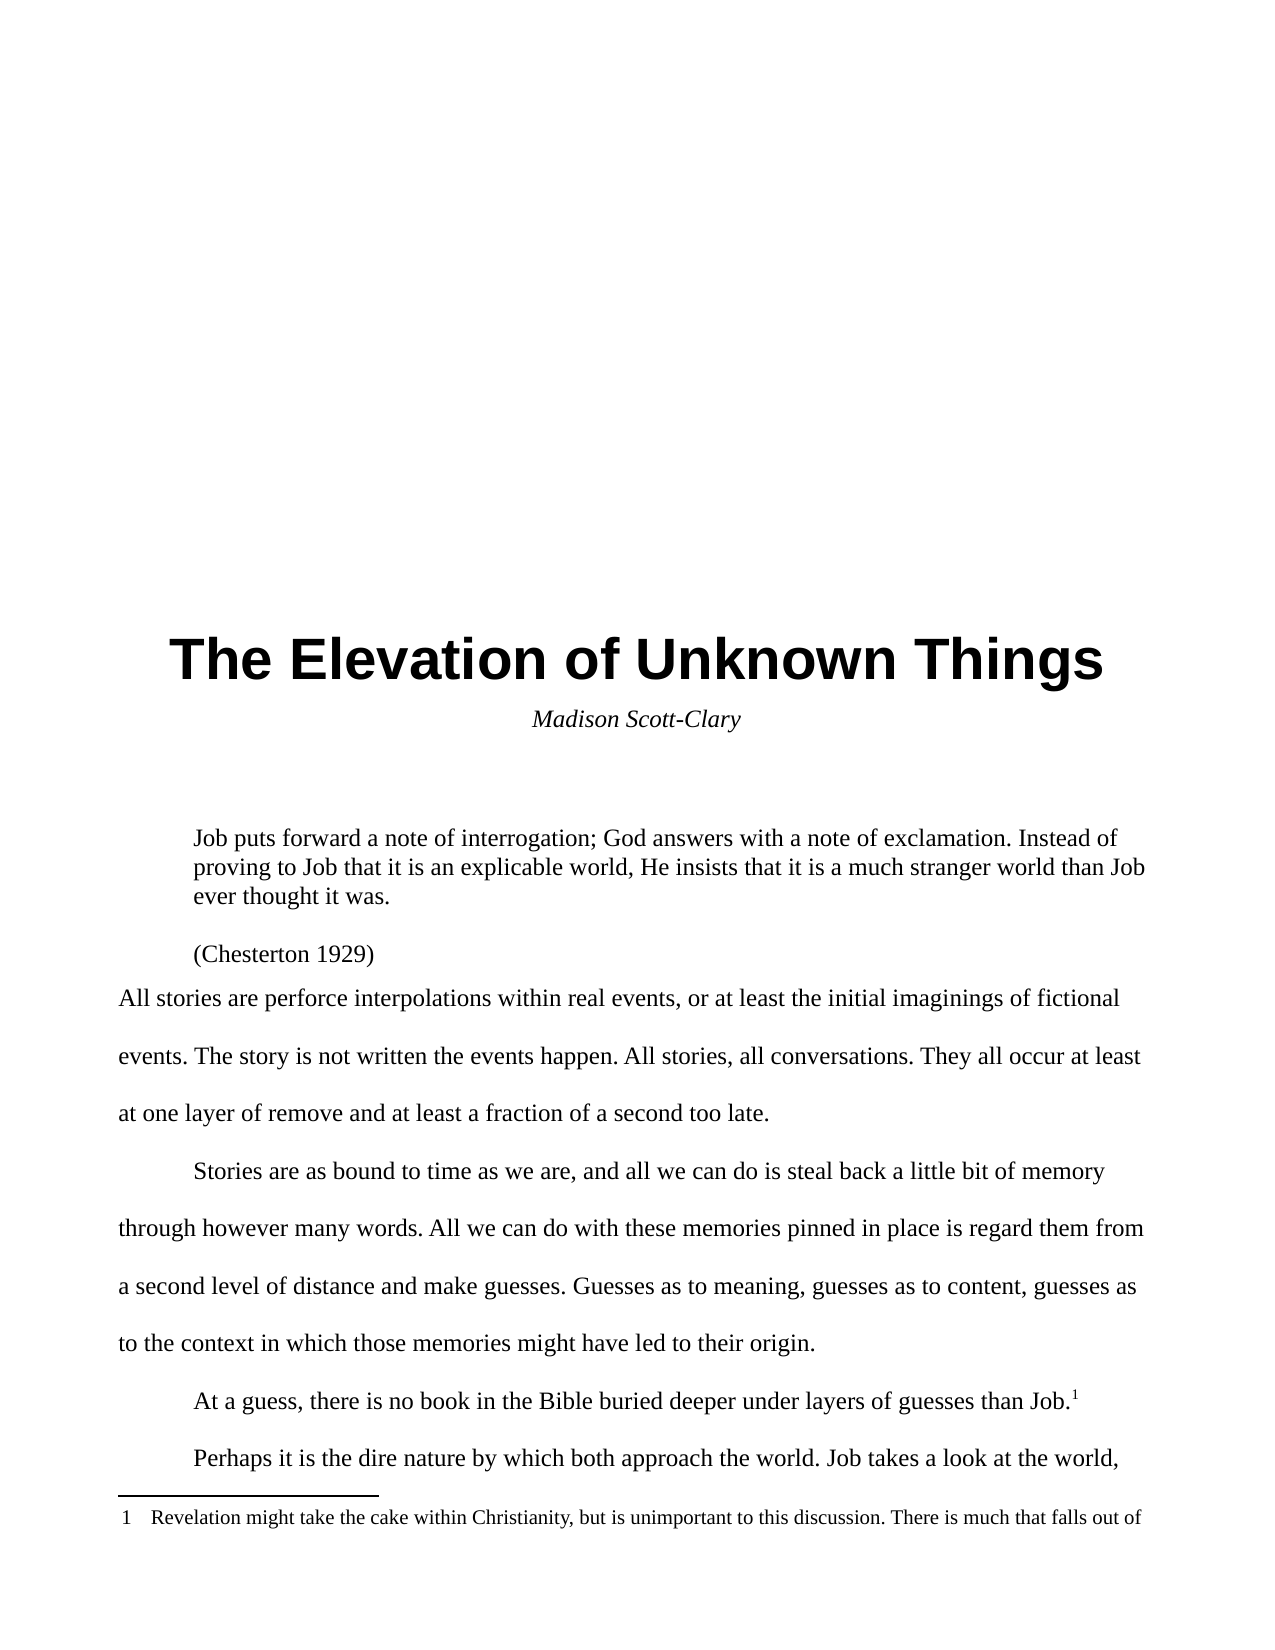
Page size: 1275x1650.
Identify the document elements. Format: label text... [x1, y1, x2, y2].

text Job puts forward a note of interrogation; God answers with a note of exclamation. Instead of proving to Job that it is an explicable world, He insists that it is a much stranger world than Job ever thought it was. [193, 823, 1157, 909]
text Stories are as bound to time as we are, and all we can do is steal back a little bit of memory through however many words. All we can do with these memories pinned in place is regard them from a second level of distance and make guesses. Guesses as to meaning, guesses as to content, guesses as to the context in which those memories might have led to their origin. [118, 1156, 1157, 1357]
text All stories are perforce interpolations within real events, or at least the initial imaginings of fictional events. The story is not written the events happen. All stories, all conversations. They all occur at least at one layer of remove and at least a fraction of a second too late. [118, 983, 1157, 1127]
text Revelation might take the cake within Christianity, but is unimportant to this discussion. There is much that falls out of [118, 1502, 1157, 1532]
text At a guess, there is no book in the Bible buried deeper under layers of guesses than Job. [118, 1386, 1157, 1414]
text Madison Scott-Clary [118, 704, 1157, 733]
title The Elevation of Unknown Things [118, 625, 1157, 692]
text Perhaps it is the dire nature by which both approach the world. Job takes a look at the world, [118, 1443, 1157, 1472]
text (Chesterton 1929) [193, 939, 1157, 968]
